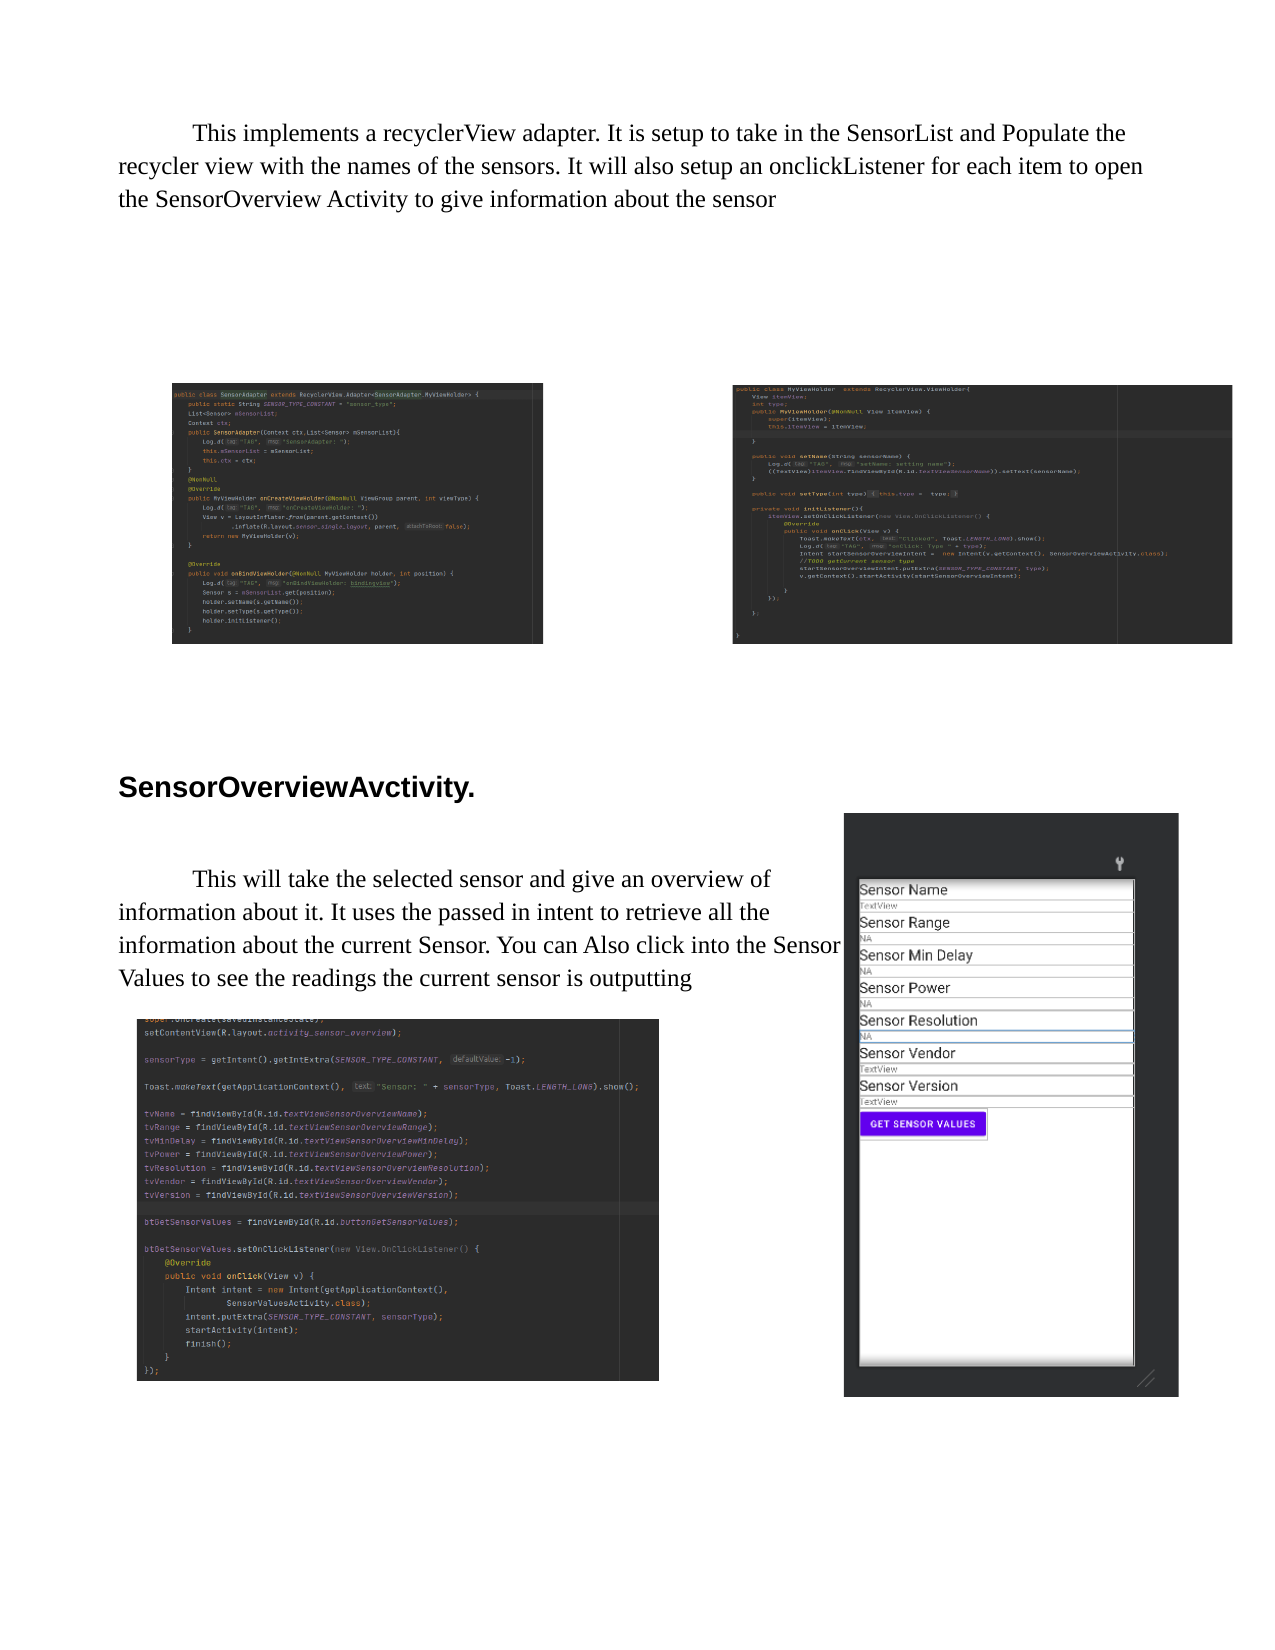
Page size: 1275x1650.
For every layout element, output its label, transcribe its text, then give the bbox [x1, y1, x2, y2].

picture [732, 385, 1233, 644]
text This will take the selected sensor and give an overview of information about it. It uses the passed in intent to retrieve all the information about the current Sensor. You can Also click into the Sensor Values to see the readings the current sensor is outputting [118, 864, 843, 992]
subtitle SensorOverviewAvctivity. [118, 770, 1157, 804]
text This implements a recyclerView adapter. It is setup to take in the SensorList and Populate the recycler view with the names of the sensors. It will also setup an onclickListener for each item to open the SensorOverview Activity to give information about the sensor [118, 118, 1157, 213]
picture [136, 1019, 659, 1381]
picture [172, 383, 544, 644]
picture [843, 813, 1179, 1397]
